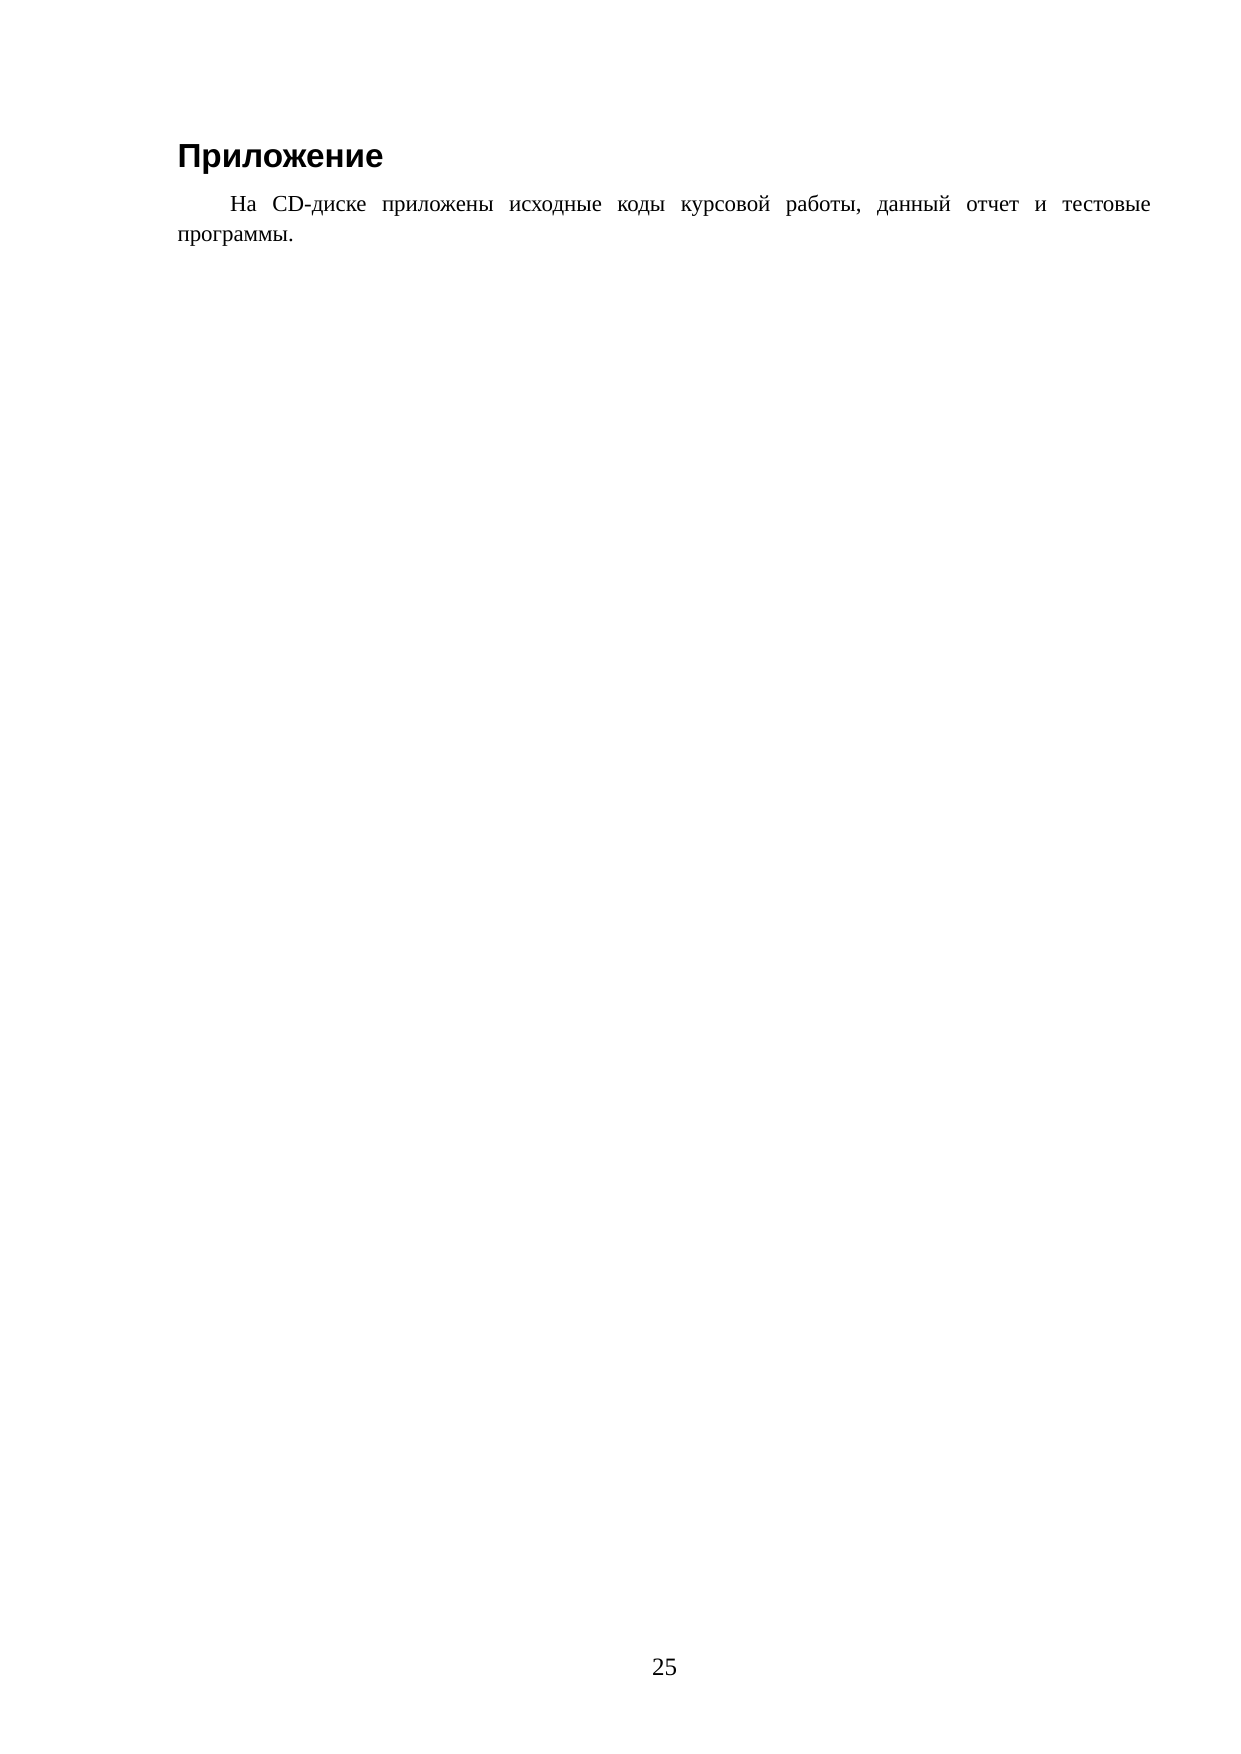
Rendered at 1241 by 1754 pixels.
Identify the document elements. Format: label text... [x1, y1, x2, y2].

text На CD-диске приложены исходные коды курсовой работы, данный отчет и тестовые программы. [177, 190, 1152, 247]
subtitle Приложение [177, 136, 1152, 174]
